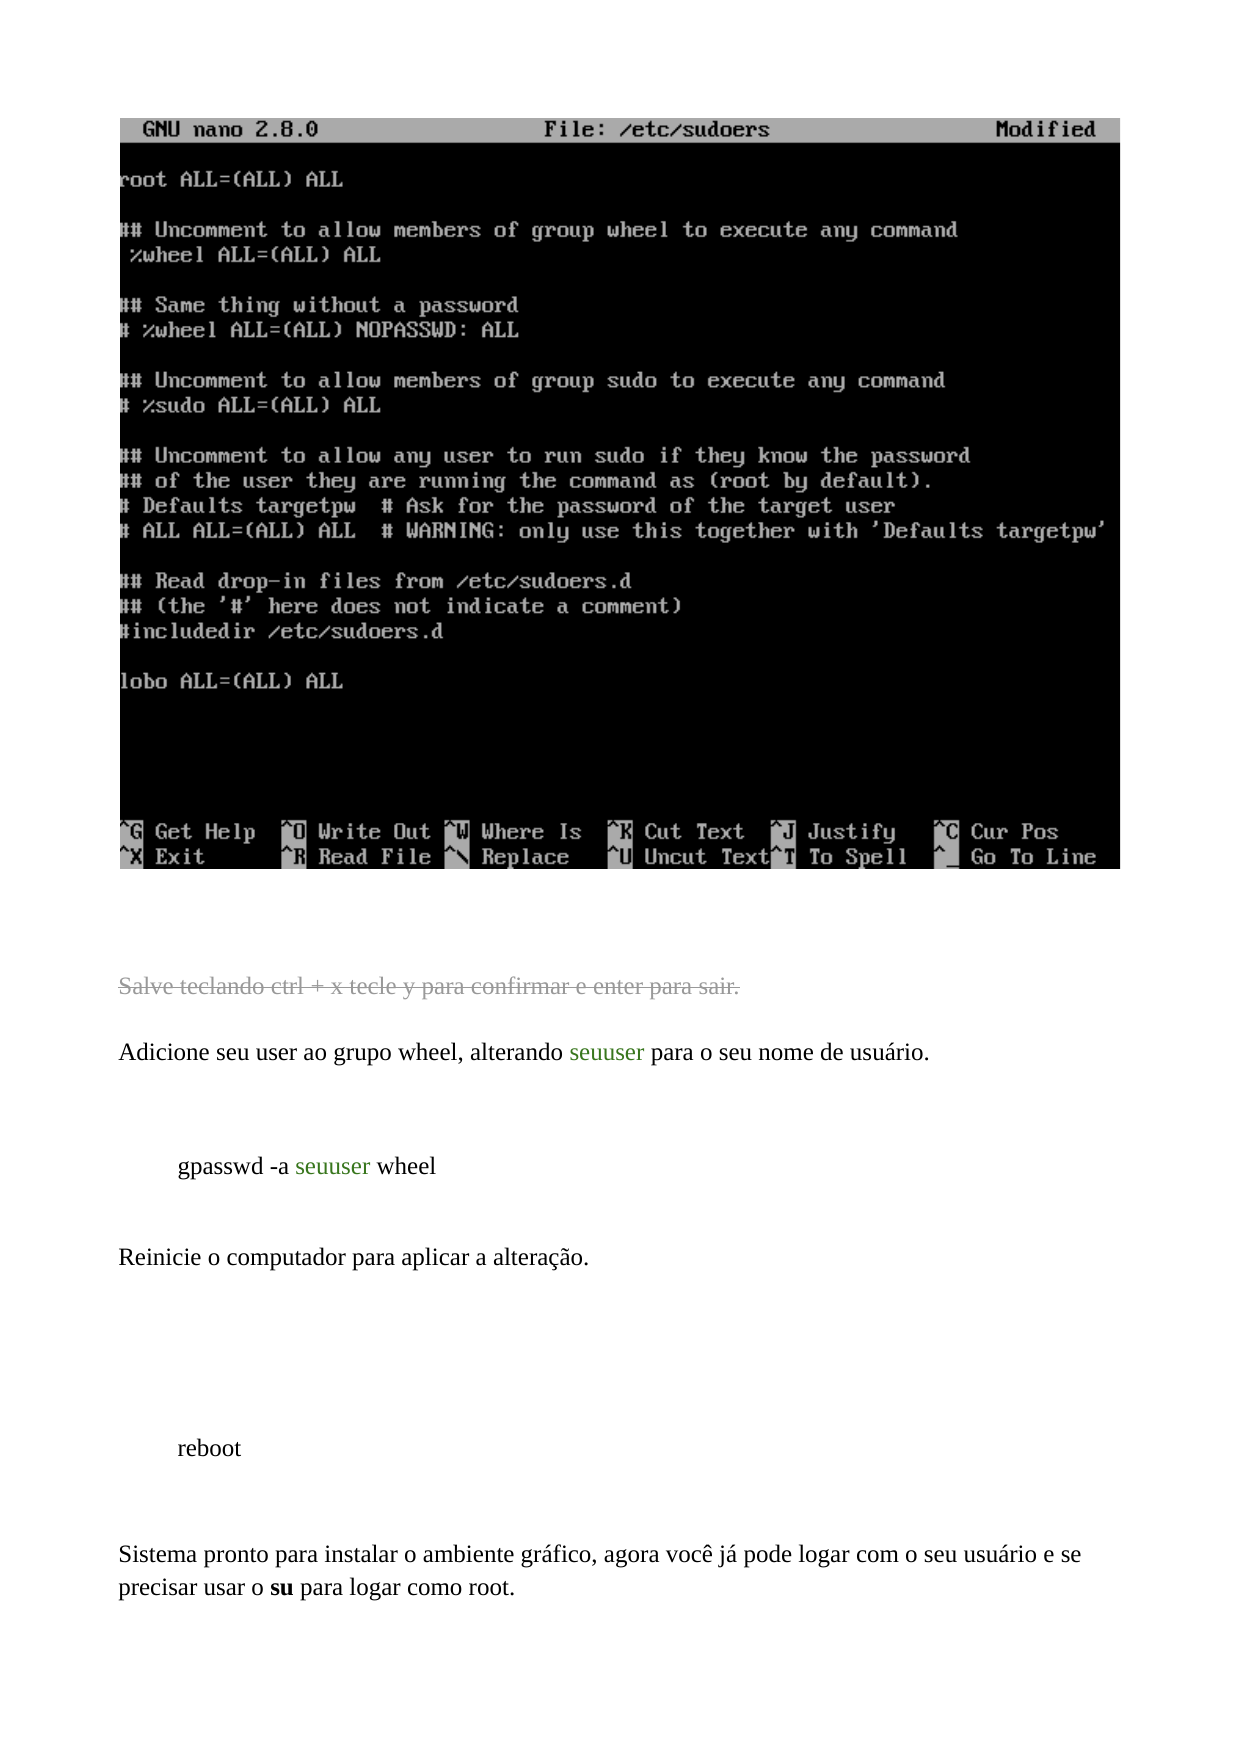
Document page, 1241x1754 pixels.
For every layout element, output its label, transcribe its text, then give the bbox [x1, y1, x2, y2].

picture [120, 118, 1121, 869]
text Reinicie o computador para aplicar a alteração. [118, 1209, 1122, 1271]
text gpasswd -a seuuser wheel [177, 1151, 1063, 1180]
text Salve teclando ctrl + x tecle y para confirmar e enter para sair. Adicione seu user ao grupo wheel, alterando seuuser para o seu nome de usuário. [118, 872, 1122, 1066]
text Sistema pronto para instalar o ambiente gráfico, agora você já pode logar com o seu usuário e se precisar usar o su para logar como root. [118, 1539, 1122, 1633]
text reboot [177, 1433, 1063, 1462]
